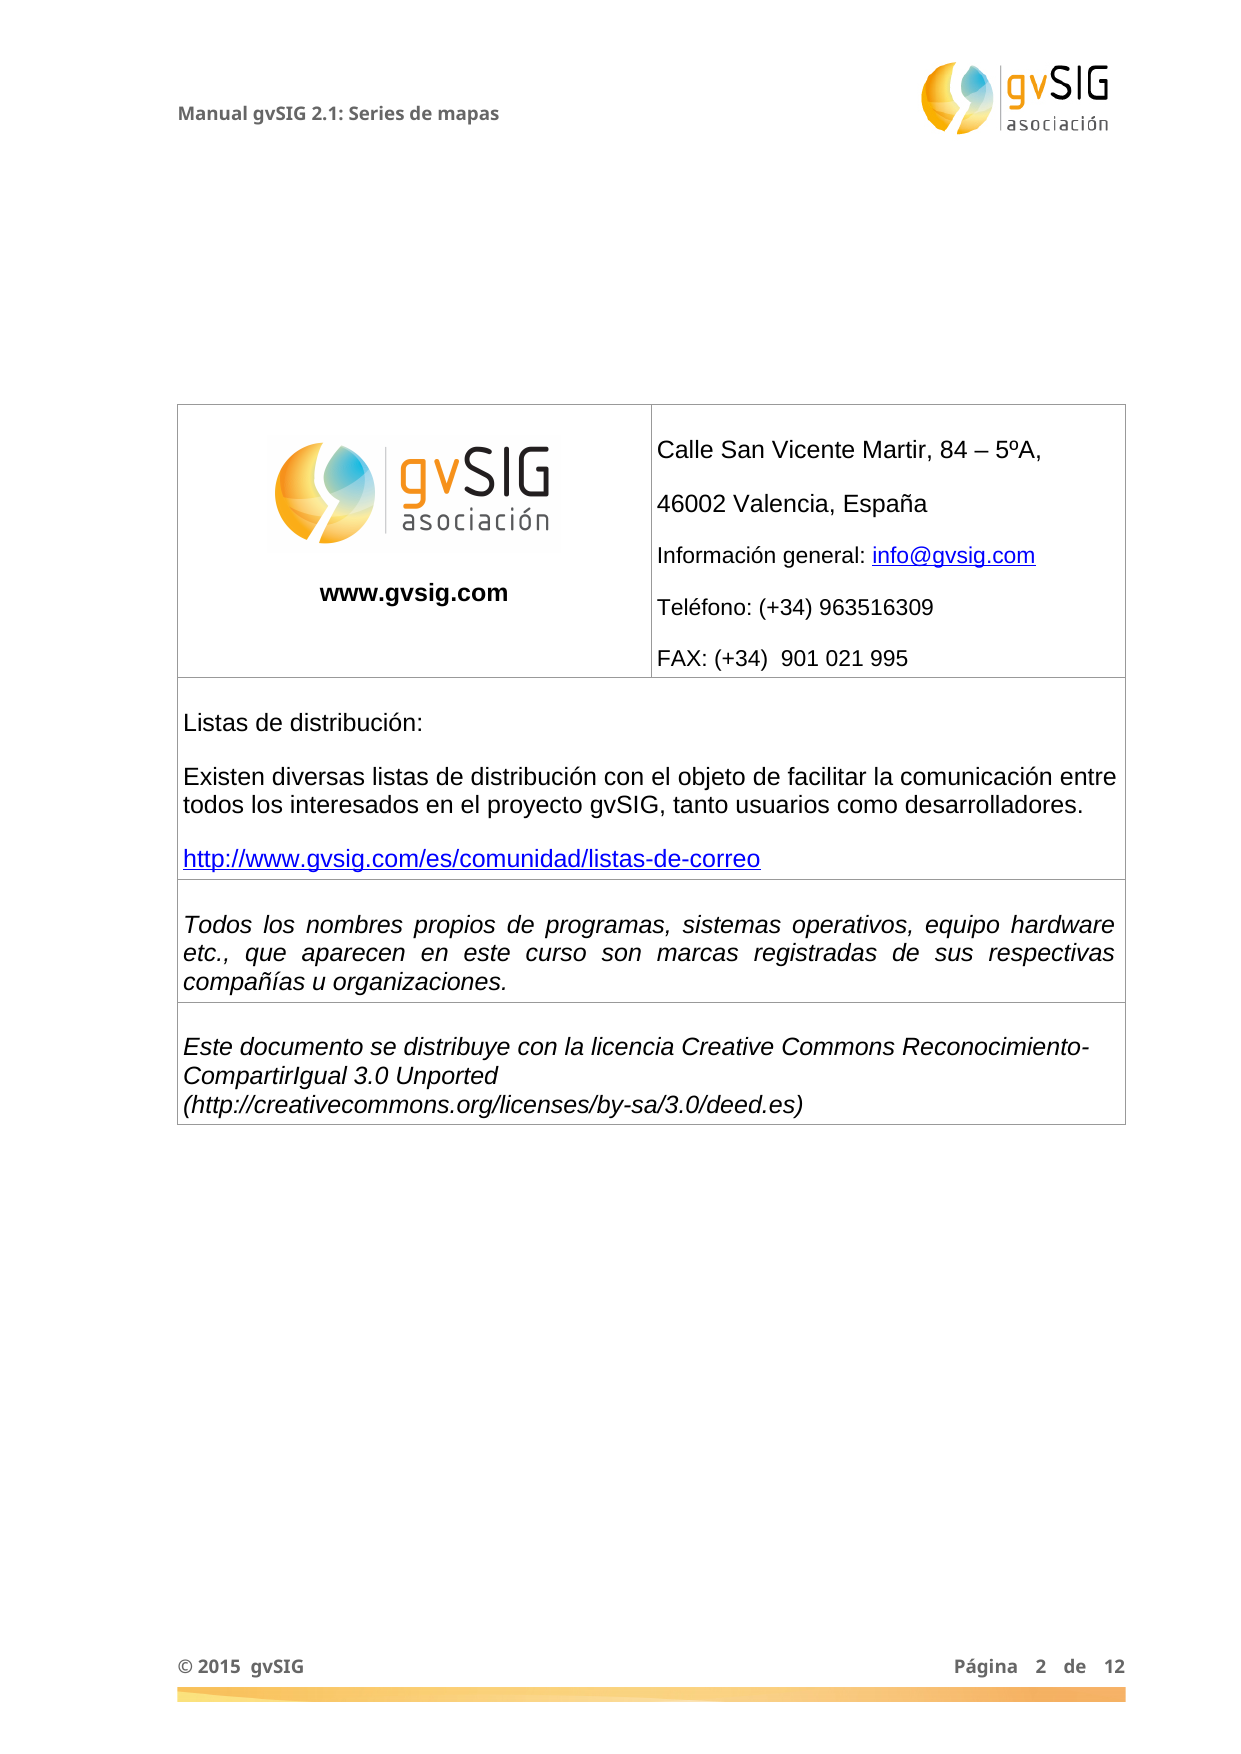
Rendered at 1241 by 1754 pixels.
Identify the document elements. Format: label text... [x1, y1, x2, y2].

table_header www.gvsig.com [178, 405, 651, 677]
table_cell Este documento se distribuye con la licencia Creative Commons Reconocimiento-CompartirIgual 3.0 Unported (http://creativecommons.org/licenses/by-sa/3.0/deed.es) [178, 1003, 1125, 1124]
picture [902, 47, 1122, 148]
picture [267, 435, 561, 553]
table_header Calle San Vicente Martir, 84 – 5ºA, 46002 Valencia, España Información general: info@gvsig.com Teléfono: (+34) 963516309 FAX: (+34) 901 021 995 [652, 405, 1125, 677]
picture [177, 1687, 1126, 1702]
table_cell Listas de distribución: Existen diversas listas de distribución con el objeto de facilitar la comunicación entre todos los interesados en el proyecto gvSIG, tanto usuarios como desarrolladores. http://www.gvsig.com/es/comunidad/listas-de-correo [178, 678, 1125, 879]
table_cell Todos los nombres propios de programas, sistemas operativos, equipo hardware etc., que aparecen en este curso son marcas registradas de sus respectivas compañías u organizaciones. [178, 880, 1125, 1002]
